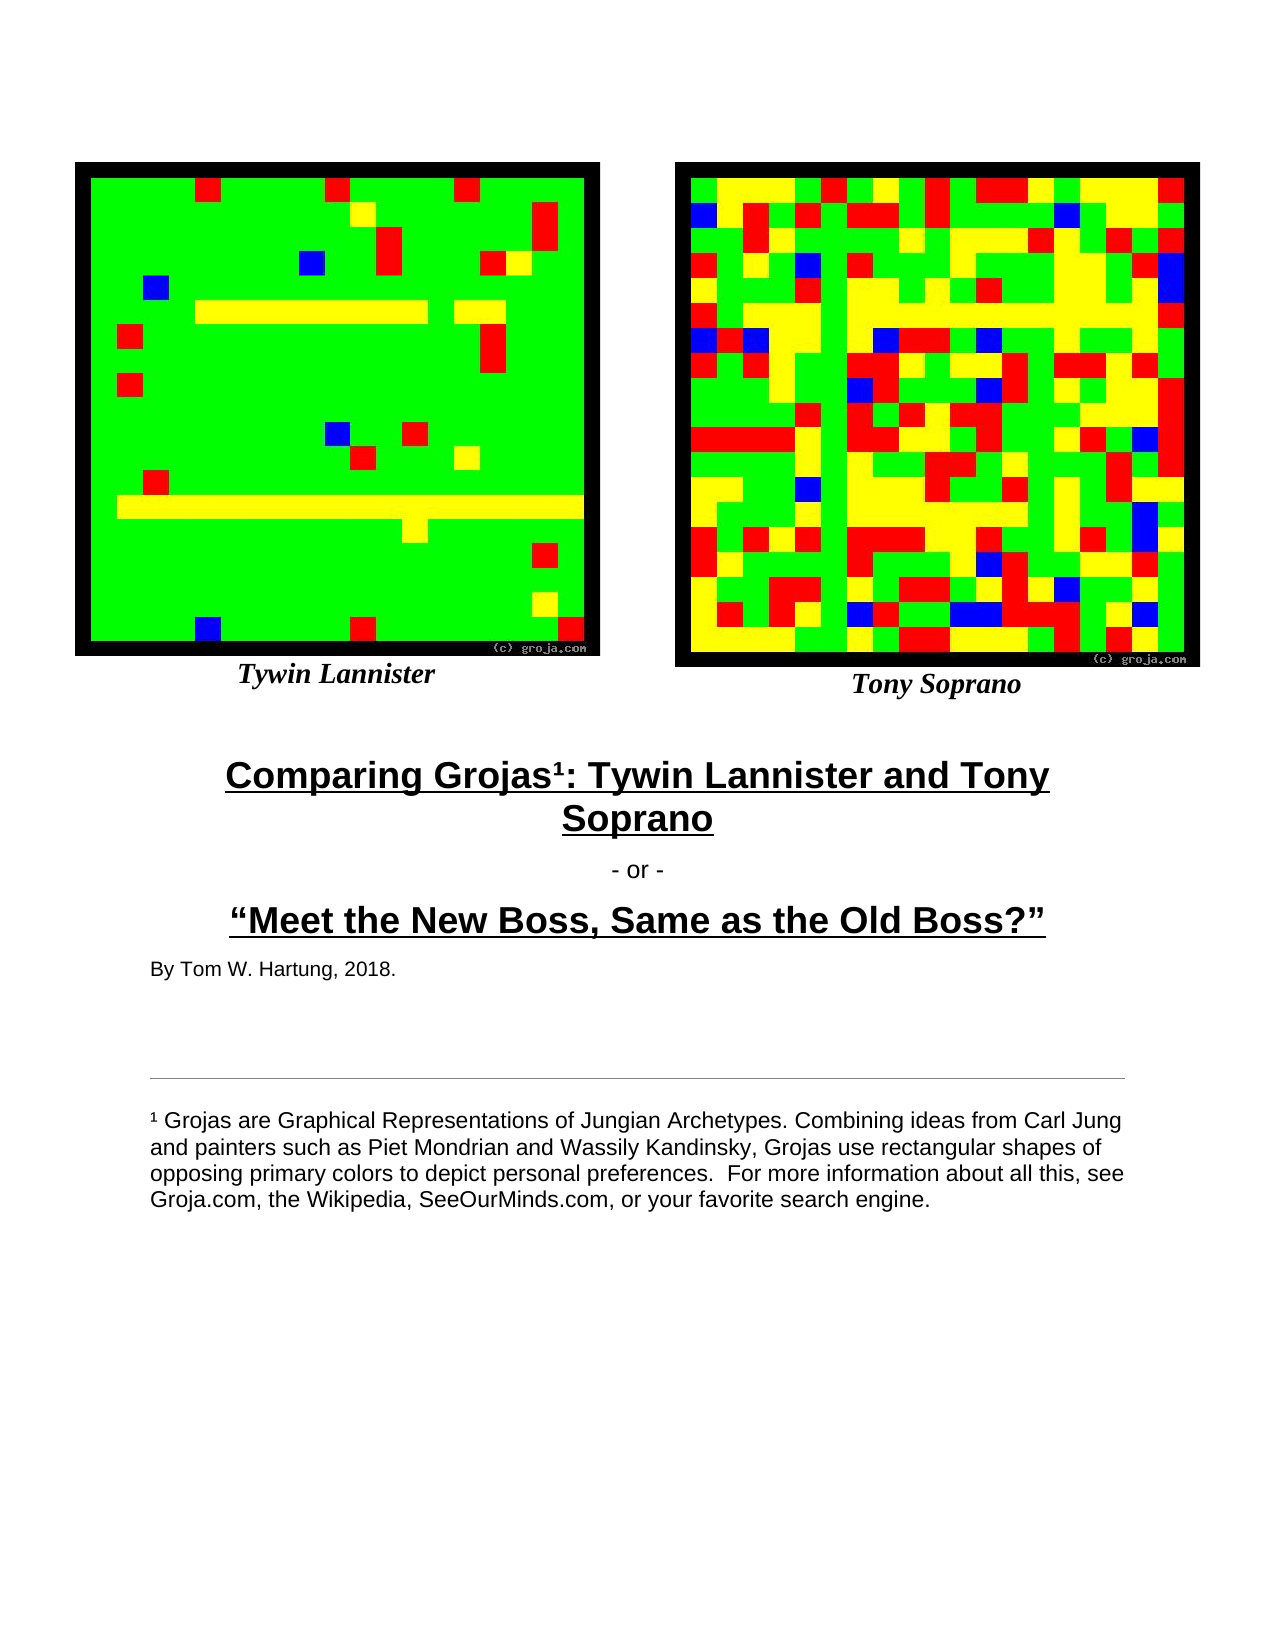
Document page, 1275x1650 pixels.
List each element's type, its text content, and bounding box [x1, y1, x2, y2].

text Tywin Lannister [75, 656, 600, 689]
text Tony Soprano [675, 667, 1200, 700]
text “Meet the New Boss, Same as the Old Boss?” [150, 898, 1125, 942]
picture [675, 162, 1200, 667]
picture [75, 162, 600, 656]
text ¹ Grojas are Graphical Representations of Jungian Archetypes. Combining ideas from Carl Jung and painters such as Piet Mondrian and Wassily Kandinsky, Grojas use rectangular shapes of opposing primary colors to depict personal preferences. For more information about all this, see Groja.com, the Wikipedia, SeeOurMinds.com, or your favorite search engine. [150, 1107, 1125, 1213]
text Comparing Grojas¹: Tywin Lannister and Tony Soprano [150, 753, 1125, 840]
text By Tom W. Hartung, 2018. [150, 957, 1125, 981]
text - or - [150, 855, 1125, 883]
